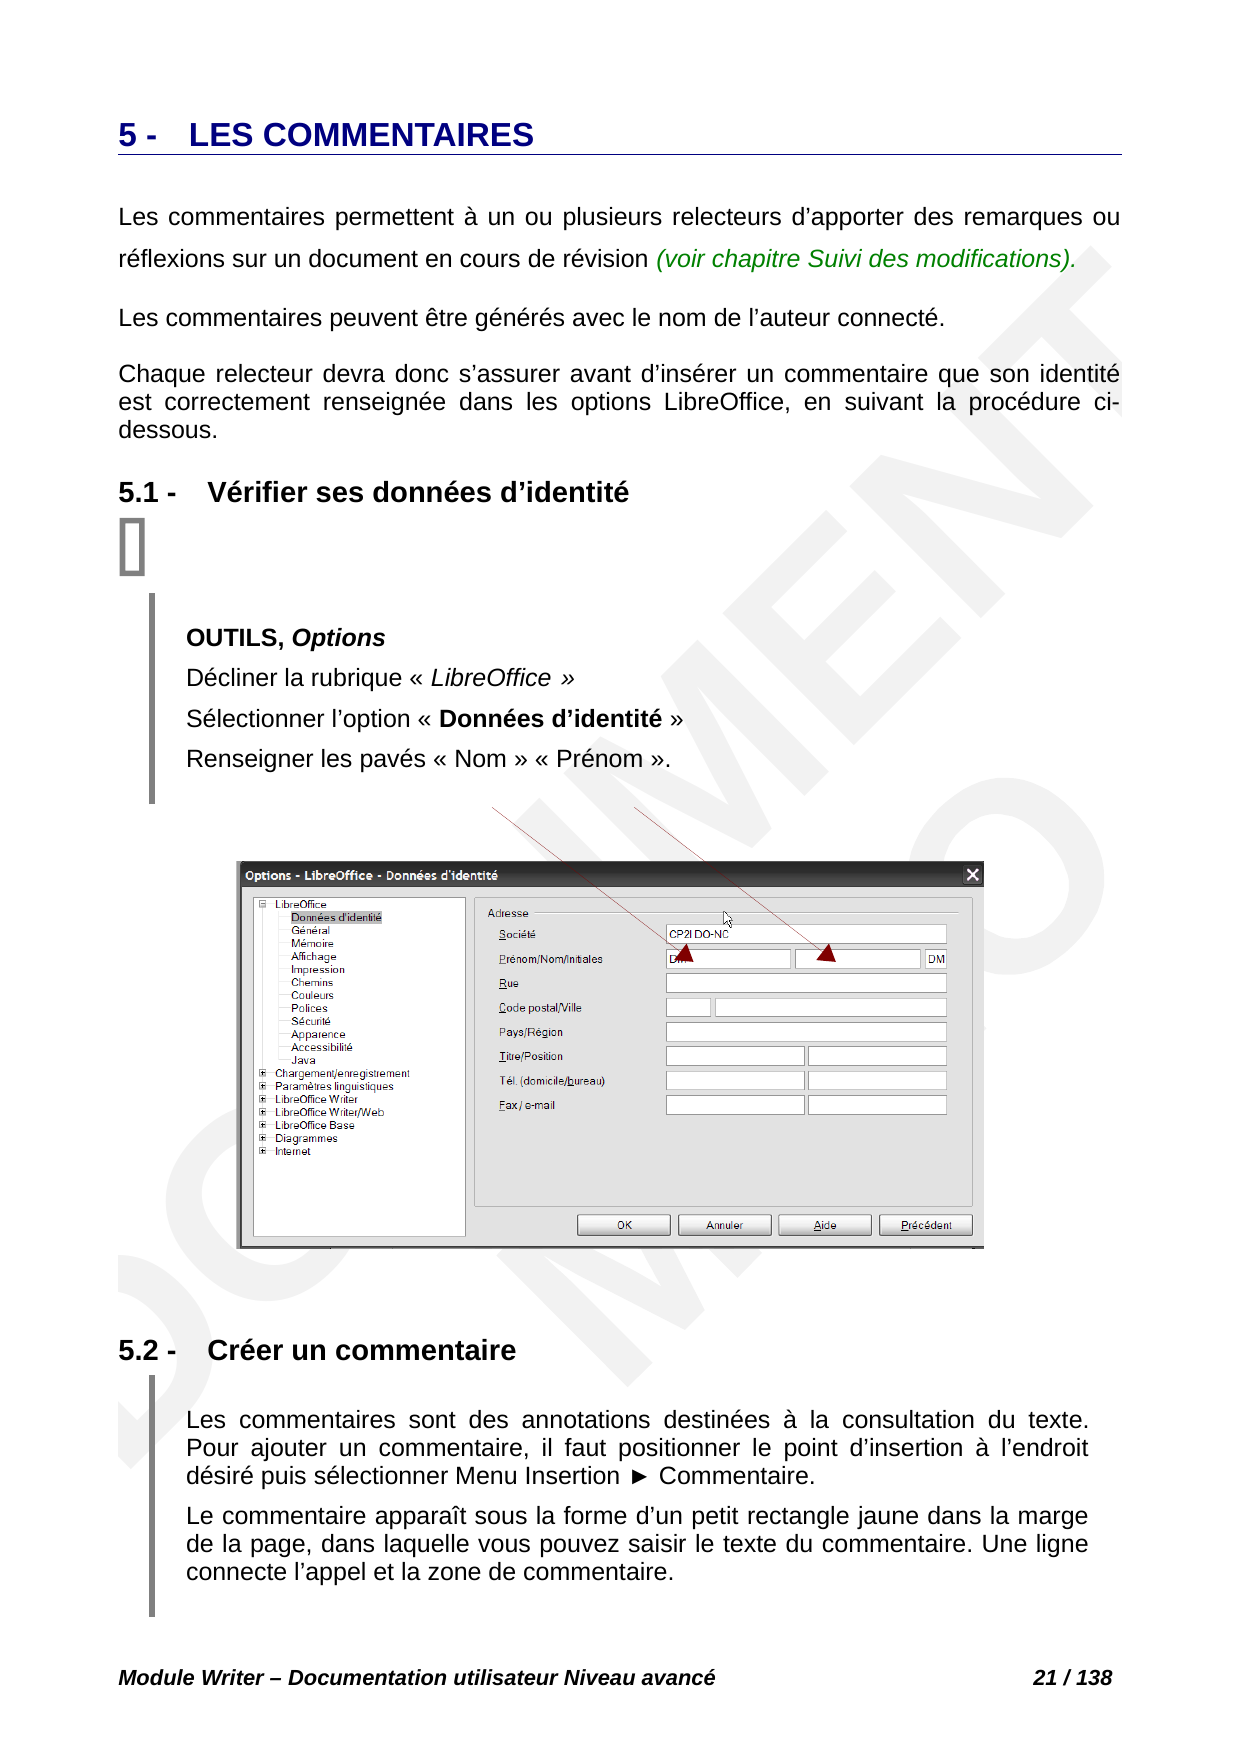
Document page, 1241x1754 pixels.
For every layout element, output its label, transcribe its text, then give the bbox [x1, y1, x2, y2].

subtitle Les commentaires [118, 116, 1122, 154]
text Le commentaire apparaît sous la forme d’un petit rectangle jaune dans la marge de la page, dans laquelle vous pouvez saisir le texte du commentaire. Une ligne connecte l’appel et la zone de commentaire. [155, 1471, 1122, 1617]
subtitle Vérifier ses données d’identité [118, 476, 1122, 509]
text Chaque relecteur devra donc s’assurer avant d’insérer un commentaire que son identité est correctement renseignée dans les options LibreOffice, en suivant la procédure ci-dessous. [118, 360, 1122, 443]
text OUTILS, Options [155, 593, 1122, 633]
text Décliner la rubrique « LibreOffice » [155, 633, 1122, 673]
text Les commentaires peuvent être générés avec le nom de l’auteur connecté. [118, 304, 1122, 332]
subtitle Créer un commentaire [118, 1334, 1122, 1366]
text Renseigner les pavés « Nom » « Prénom ». [155, 714, 1122, 804]
picture [236, 861, 984, 1249]
text Les commentaires sont des annotations destinées à la consultation du texte. Pour ajouter un commentaire, il faut positionner le point d’insertion à l’endroit désiré puis sélectionner Menu Insertion ► Commentaire. [149, 1374, 1122, 1471]
text Les commentaires permettent à un ou plusieurs relecteurs d’apporter des remarques ou réflexions sur un document en cours de révision (voir chapitre Suivi des modifications). [118, 192, 1122, 276]
text 8 [118, 517, 1122, 593]
text Sélectionner l’option « Données d’identité » [155, 673, 1122, 714]
